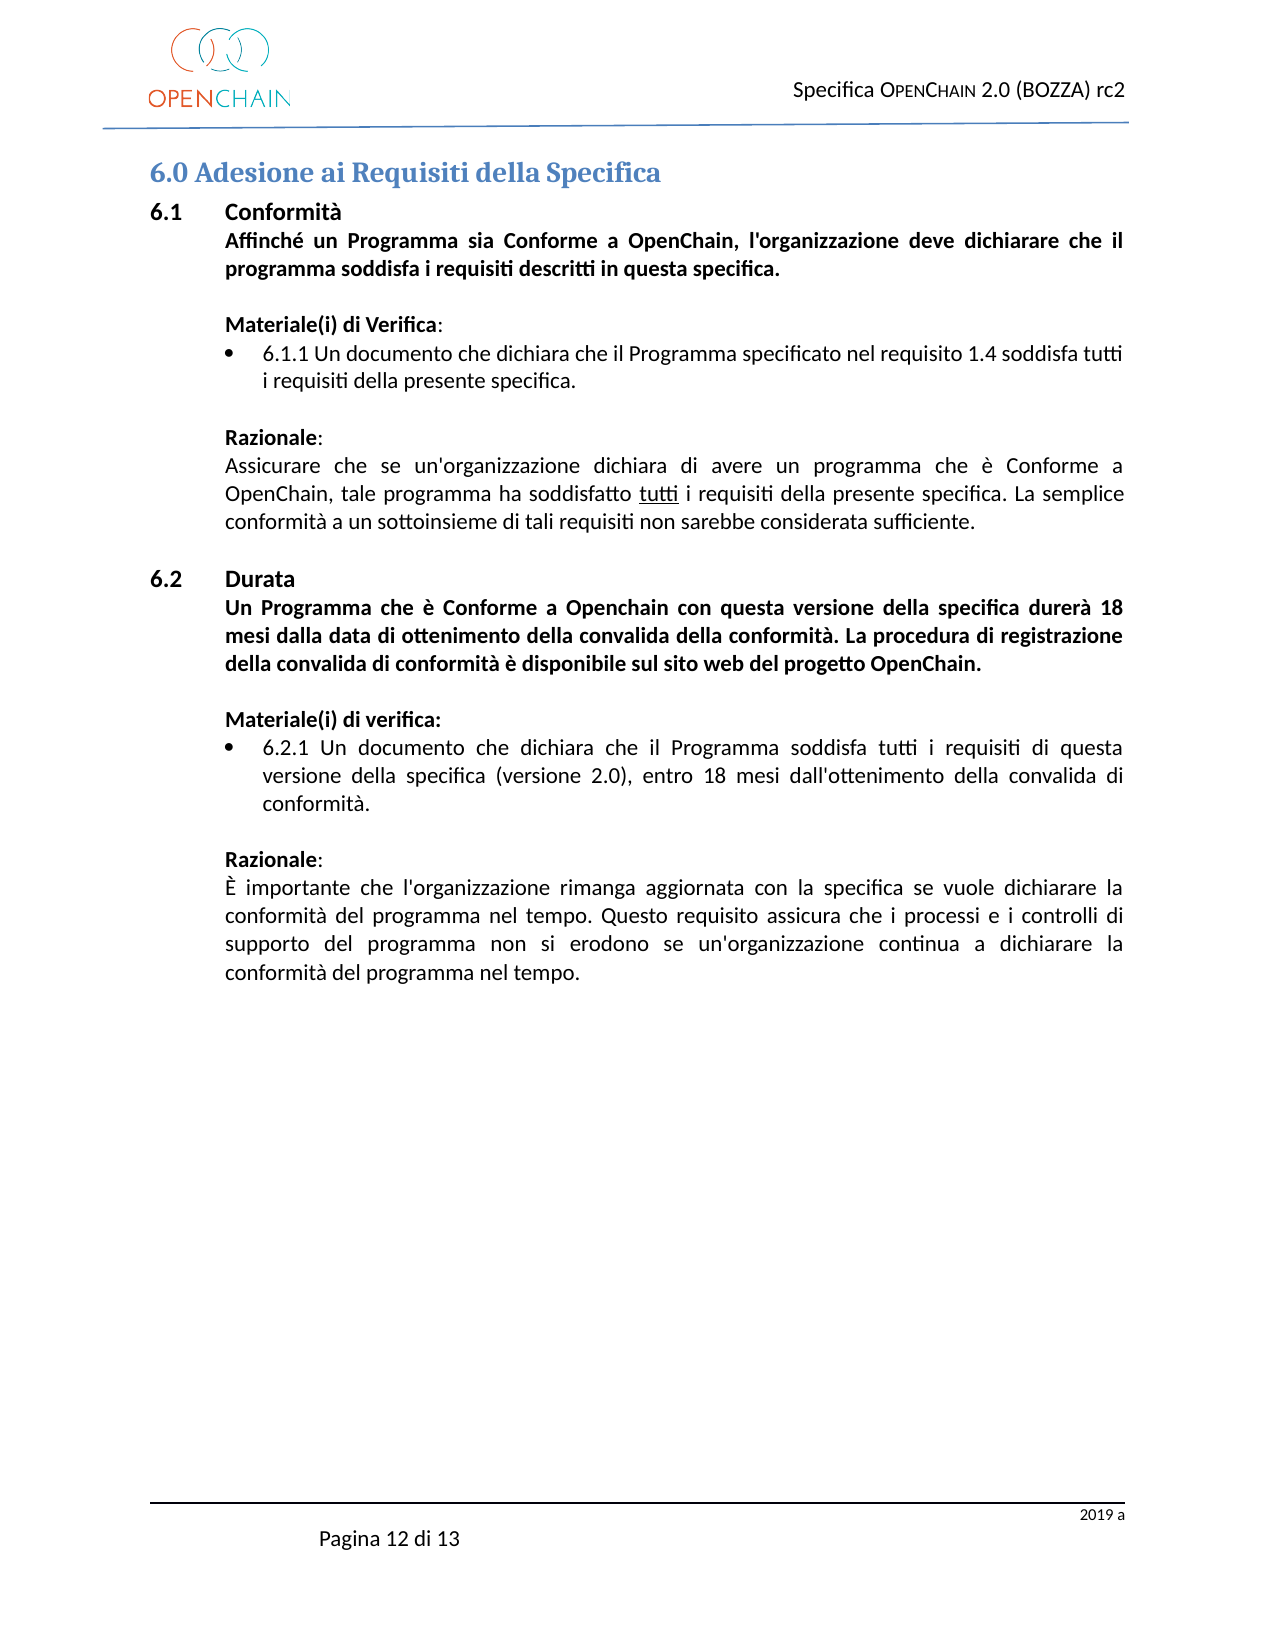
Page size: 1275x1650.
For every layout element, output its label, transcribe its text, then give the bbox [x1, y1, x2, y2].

list 6.2.1 Un documento che dichiara che il Programma soddisfa tutti i requisiti di questa versione della specifica (versione 2.0), entro 18 mesi dall'ottenimento della convalida di conformità. [225, 733, 1125, 817]
text Razionale: [225, 423, 1125, 451]
list 6.1.1 Un documento che dichiara che il Programma specificato nel requisito 1.4 soddisfa tutti i requisiti della presente specifica. [225, 339, 1125, 395]
text 6.2 Durata [150, 563, 1125, 593]
list Materiale(i) di Verifica: [150, 311, 1125, 339]
text Affinché un Programma sia Conforme a OpenChain, l'organizzazione deve dichiarare che il programma soddisfa i requisiti descritti in questa specifica. [225, 227, 1125, 283]
text Assicurare che se un'organizzazione dichiara di avere un programma che è Conforme a OpenChain, tale programma ha soddisfatto tutti i requisiti della presente specifica. La semplice conformità a un sottoinsieme di tali requisiti non sarebbe considerata sufficiente. [225, 451, 1125, 535]
text Un Programma che è Conforme a Openchain con questa versione della specifica durerà 18 mesi dalla data di ottenimento della convalida della conformità. La procedura di registrazione della convalida di conformità è disponibile sul sito web del progetto OpenChain. [225, 593, 1125, 677]
text 6.1 Conformità [150, 196, 1125, 227]
text Razionale: [225, 846, 1125, 873]
text Materiale(i) di verifica: [150, 705, 1125, 733]
subtitle 6.0 Adesione ai Requisiti della Specifica [150, 156, 1125, 190]
picture [148, 28, 290, 108]
text È importante che l'organizzazione rimanga aggiornata con la specifica se vuole dichiarare la conformità del programma nel tempo. Questo requisito assicura che i processi e i controlli di supporto del programma non si erodono se un'organizzazione continua a dichiarare la conformità del programma nel tempo. [225, 873, 1125, 986]
